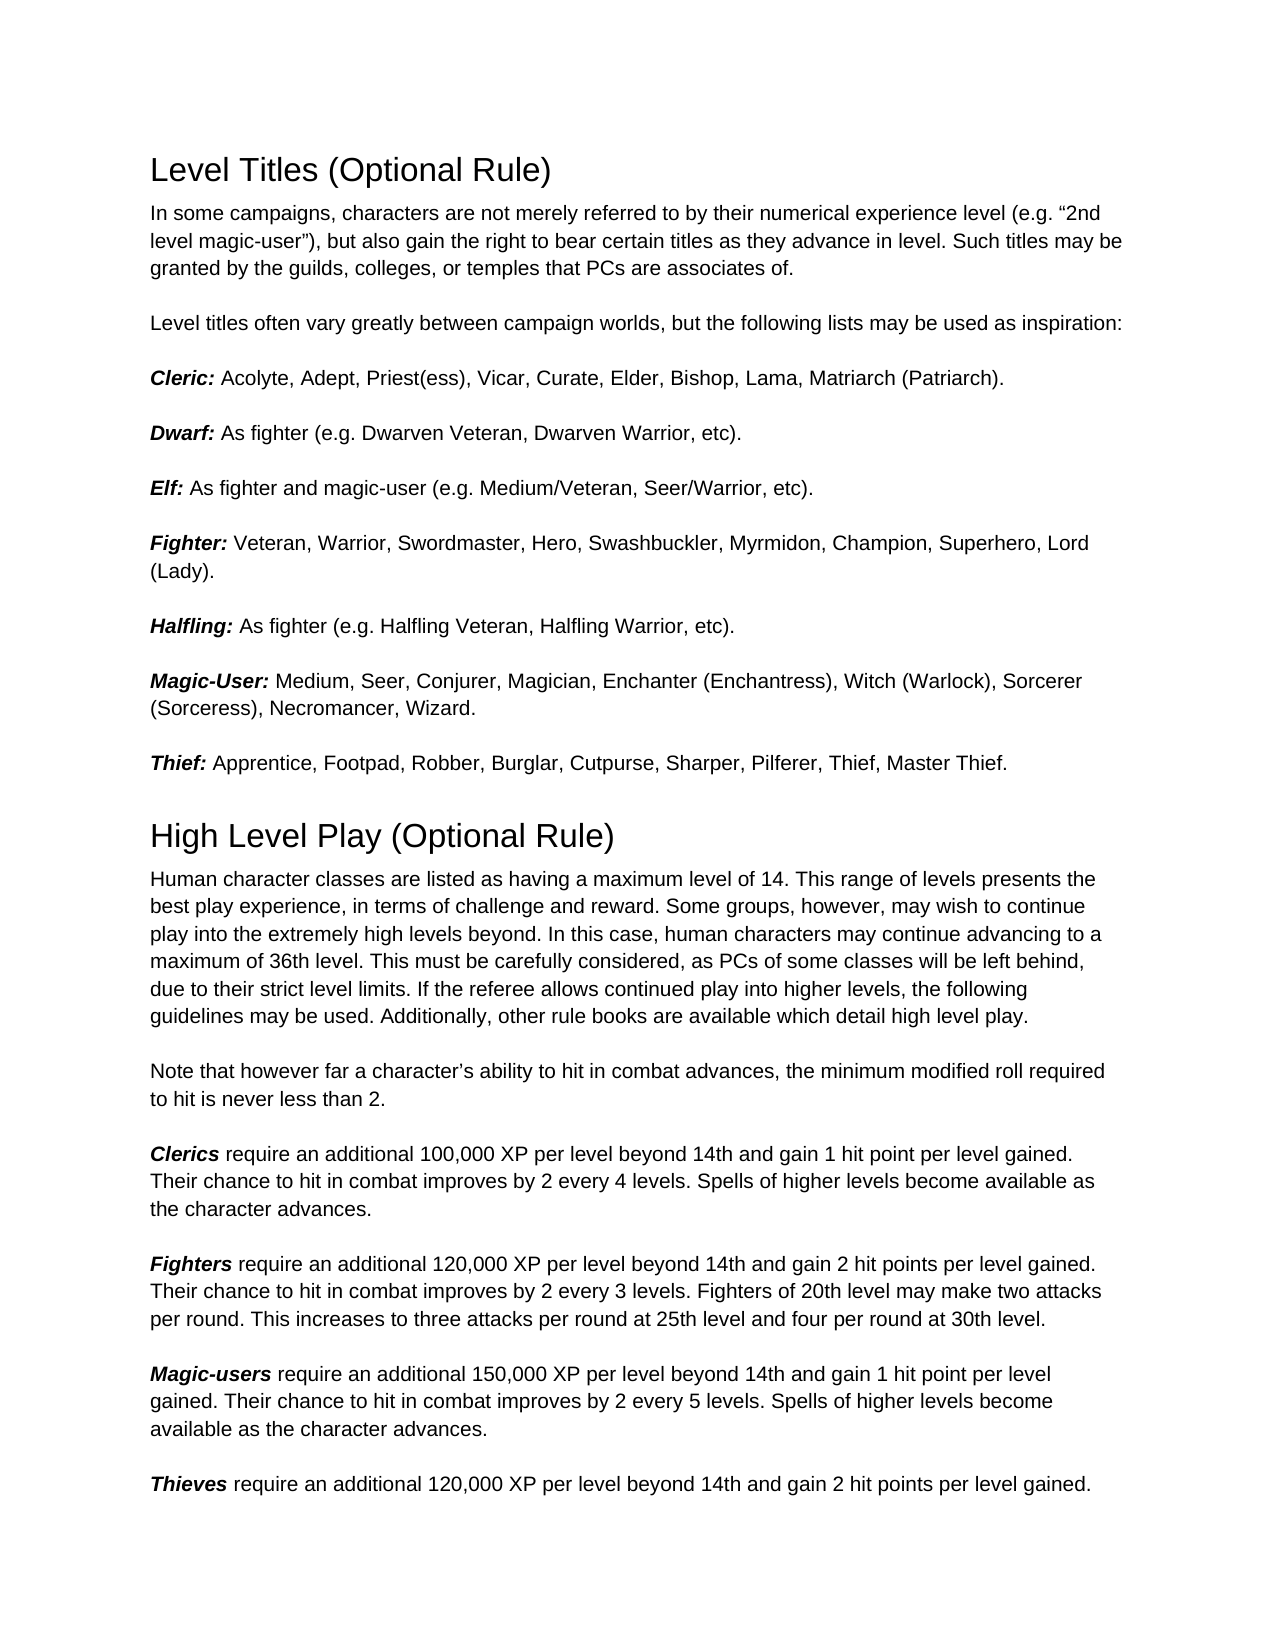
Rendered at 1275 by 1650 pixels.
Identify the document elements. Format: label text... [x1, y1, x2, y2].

text Magic-User: Medium, Seer, Conjurer, Magician, Enchanter (Enchantress), Witch (Warlock), Sorcerer (Sorceress), Necromancer, Wizard. [150, 668, 1125, 720]
subtitle High Level Play (Optional Rule) [150, 816, 1125, 854]
text Human character classes are listed as having a maximum level of 14. This range of levels presents the best play experience, in terms of challenge and reward. Some groups, however, may wish to continue play into the extremely high levels beyond. In this case, human characters may continue advancing to a maximum of 36th level. This must be carefully considered, as PCs of some classes will be left behind, due to their strict level limits. If the referee allows continued play into higher levels, the following guidelines may be used. Additionally, other rule books are available which detail high level play. [150, 867, 1125, 1028]
text Thief: Apprentice, Footpad, Robber, Burglar, Cutpurse, Sharper, Pilferer, Thief, Master Thief. [150, 751, 1125, 775]
text Dwarf: As fighter (e.g. Dwarven Veteran, Dwarven Warrior, etc). [150, 421, 1125, 445]
text Fighters require an additional 120,000 XP per level beyond 14th and gain 2 hit points per level gained. Their chance to hit in combat improves by 2 every 3 levels. Fighters of 20th level may make two attacks per round. This increases to three attacks per round at 25th level and four per round at 30th level. [150, 1252, 1125, 1331]
subtitle Level Titles (Optional Rule) [150, 150, 1125, 188]
text Fighter: Veteran, Warrior, Swordmaster, Hero, Swashbuckler, Myrmidon, Champion, Superhero, Lord (Lady). [150, 531, 1125, 582]
text Elf: As fighter and magic-user (e.g. Medium/Veteran, Seer/Warrior, etc). [150, 476, 1125, 500]
text Halfling: As fighter (e.g. Halfling Veteran, Halfling Warrior, etc). [150, 613, 1125, 637]
text Level titles often vary greatly between campaign worlds, but the following lists may be used as inspiration: [150, 311, 1125, 335]
text Magic-users require an additional 150,000 XP per level beyond 14th and gain 1 hit point per level gained. Their chance to hit in combat improves by 2 every 5 levels. Spells of higher levels become available as the character advances. [150, 1362, 1125, 1441]
text Cleric: Acolyte, Adept, Priest(ess), Vicar, Curate, Elder, Bishop, Lama, Matriarch (Patriarch). [150, 366, 1125, 390]
text Note that however far a character’s ability to hit in combat advances, the minimum modified roll required to hit is never less than 2. [150, 1059, 1125, 1111]
text In some campaigns, characters are not merely referred to by their numerical experience level (e.g. “2nd level magic-user”), but also gain the right to bear certain titles as they advance in level. Such titles may be granted by the guilds, colleges, or temples that PCs are associates of. [150, 201, 1125, 280]
text Clerics require an additional 100,000 XP per level beyond 14th and gain 1 hit point per level gained. Their chance to hit in combat improves by 2 every 4 levels. Spells of higher levels become available as the character advances. [150, 1142, 1125, 1221]
text Thieves require an additional 120,000 XP per level beyond 14th and gain 2 hit points per level gained. [150, 1472, 1125, 1496]
